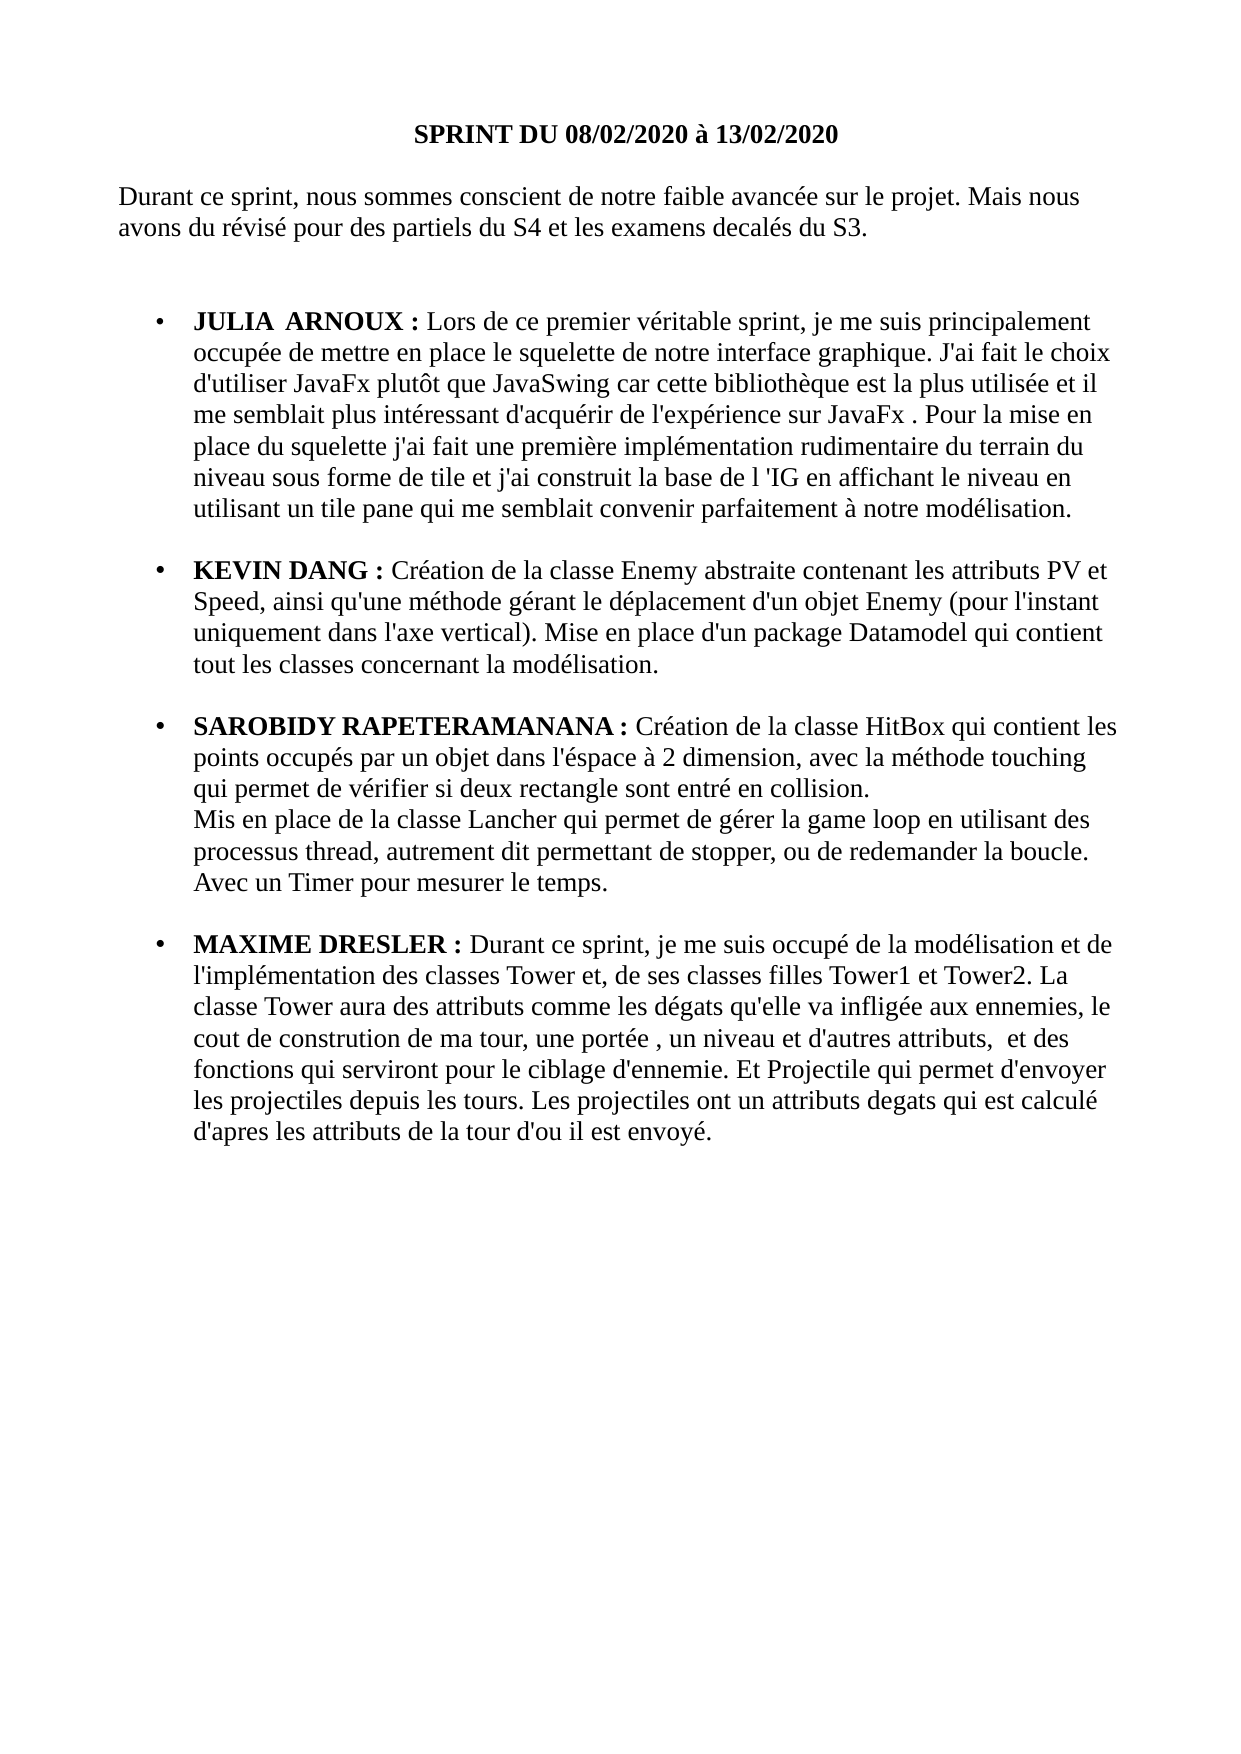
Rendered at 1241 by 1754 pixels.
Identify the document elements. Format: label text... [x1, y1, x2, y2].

list MAXIME DRESLER : Durant ce sprint, je me suis occupé de la modélisation et de l'implémentation des classes Tower et, de ses classes filles Tower1 et Tower2. La classe Tower aura des attributs comme les dégats qu'elle va infligée aux ennemies, le cout de constrution de ma tour, une portée , un niveau et d'autres attributs, et des fonctions qui serviront pour le ciblage d'ennemie. Et Projectile qui permet d'envoyer les projectiles depuis les tours. Les projectiles ont un attributs degats qui est calculé d'apres les attributs de la tour d'ou il est envoyé. [156, 928, 1122, 1146]
list KEVIN DANG : Création de la classe Enemy abstraite contenant les attributs PV et Speed, ainsi qu'une méthode gérant le déplacement d'un objet Enemy (pour l'instant uniquement dans l'axe vertical). Mise en place d'un package Datamodel qui contient tout les classes concernant la modélisation. [156, 554, 1122, 679]
list Mis en place de la classe Lancher qui permet de gérer la game loop en utilisant des processus thread, autrement dit permettant de stopper, ou de redemander la boucle. Avec un Timer pour mesurer le temps. [156, 803, 1122, 897]
text SPRINT DU 08/02/2020 à 13/02/2020 [118, 118, 1122, 149]
text Durant ce sprint, nous sommes conscient de notre faible avancée sur le projet. Mais nous avons du révisé pour des partiels du S4 et les examens decalés du S3. [118, 180, 1122, 243]
list JULIA ARNOUX : Lors de ce premier véritable sprint, je me suis principalement occupée de mettre en place le squelette de notre interface graphique. J'ai fait le choix d'utiliser JavaFx plutôt que JavaSwing car cette bibliothèque est la plus utilisée et il me semblait plus intéressant d'acquérir de l'expérience sur JavaFx . Pour la mise en place du squelette j'ai fait une première implémentation rudimentaire du terrain du niveau sous forme de tile et j'ai construit la base de l 'IG en affichant le niveau en utilisant un tile pane qui me semblait convenir parfaitement à notre modélisation. [156, 305, 1122, 523]
list SAROBIDY RAPETERAMANANA : Création de la classe HitBox qui contient les points occupés par un objet dans l'éspace à 2 dimension, avec la méthode touching qui permet de vérifier si deux rectangle sont entré en collision. [156, 710, 1122, 803]
